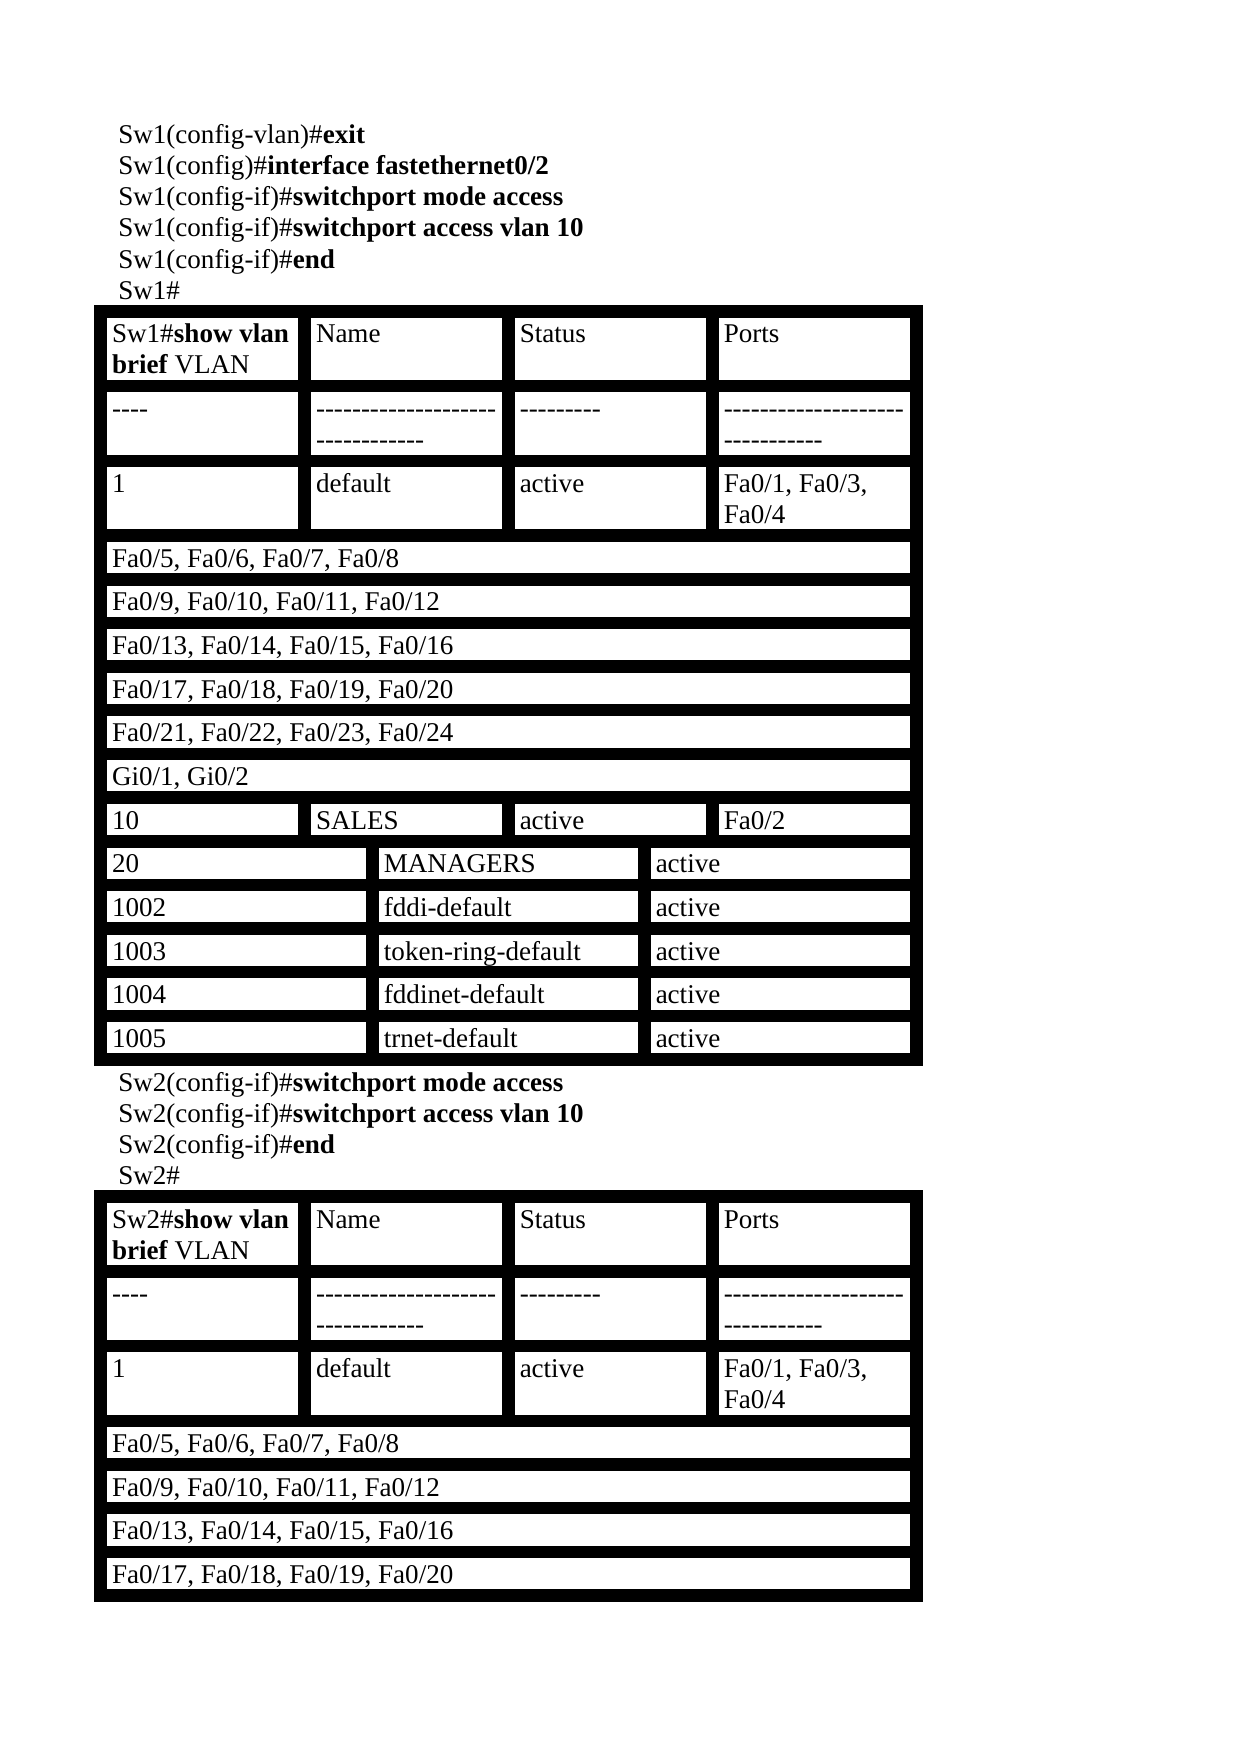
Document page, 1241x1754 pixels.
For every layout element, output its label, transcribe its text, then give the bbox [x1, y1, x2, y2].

table_cell Fa0/21, Fa0/22, Fa0/23, Fa0/24 [107, 716, 910, 748]
table_cell --------- [515, 1278, 706, 1340]
table_cell Gi0/1, Gi0/2 [107, 760, 910, 791]
text Sw1(config-if)#switchport access vlan 10 [118, 212, 1122, 243]
table_cell active [651, 891, 910, 922]
table_cell active [651, 848, 910, 878]
table_cell Fa0/1, Fa0/3, Fa0/4 [719, 467, 910, 529]
text Sw1(config-vlan)#exit [118, 118, 1122, 149]
text Sw2(config-if)#switchport access vlan 10 [118, 1097, 1122, 1128]
text Sw1(config-if)#end [118, 243, 1122, 274]
table_header Sw1#show vlan brief VLAN [107, 318, 298, 380]
table_header Ports [719, 1203, 910, 1265]
table_cell Fa0/9, Fa0/10, Fa0/11, Fa0/12 [107, 1471, 910, 1502]
table_cell active [651, 1022, 910, 1053]
table_cell default [311, 467, 502, 529]
table_cell fddi-default [379, 891, 638, 922]
table_cell token-ring-default [379, 935, 638, 966]
text Sw2# [118, 1159, 1122, 1190]
table_cell Fa0/1, Fa0/3, Fa0/4 [719, 1352, 910, 1414]
text Sw1(config-if)#switchport mode access [118, 180, 1122, 212]
table_cell active [515, 1352, 706, 1414]
text Sw2(config-if)#switchport mode access [118, 1066, 1122, 1097]
table_header Ports [719, 318, 910, 380]
table_cell 20 [107, 848, 366, 878]
table_cell -------------------------------- [311, 1278, 502, 1340]
table_cell active [515, 804, 706, 835]
table_header Status [515, 1203, 706, 1265]
table_cell ------------------------------- [719, 392, 910, 454]
table_cell ---- [107, 392, 298, 454]
table_cell Fa0/5, Fa0/6, Fa0/7, Fa0/8 [107, 1427, 910, 1458]
table_cell 1003 [107, 935, 366, 966]
table_cell active [651, 935, 910, 966]
table_cell Fa0/9, Fa0/10, Fa0/11, Fa0/12 [107, 586, 910, 617]
text Sw2(config-if)#end [118, 1128, 1122, 1159]
table_cell 1 [107, 467, 298, 529]
table_cell Fa0/17, Fa0/18, Fa0/19, Fa0/20 [107, 673, 910, 704]
table_cell active [515, 467, 706, 529]
table_header Status [515, 318, 706, 380]
table_header Sw2#show vlan brief VLAN [107, 1203, 298, 1265]
table_cell default [311, 1352, 502, 1414]
table_cell active [651, 978, 910, 1009]
table_header Name [311, 1203, 502, 1265]
table_cell 1002 [107, 891, 366, 922]
table_cell MANAGERS [379, 848, 638, 878]
table_cell 1005 [107, 1022, 366, 1053]
table_cell Fa0/17, Fa0/18, Fa0/19, Fa0/20 [107, 1558, 910, 1589]
table_cell 10 [107, 804, 298, 835]
table_cell Fa0/2 [719, 804, 910, 835]
table_cell ---- [107, 1278, 298, 1340]
table_cell SALES [311, 804, 502, 835]
table_cell ------------------------------- [719, 1278, 910, 1340]
table_cell 1004 [107, 978, 366, 1009]
text Sw1# [118, 274, 1122, 305]
table_cell --------- [515, 392, 706, 454]
table_cell trnet-default [379, 1022, 638, 1053]
table_header Name [311, 318, 502, 380]
table_cell -------------------------------- [311, 392, 502, 454]
text Sw1(config)#interface fastethernet0/2 [118, 149, 1122, 180]
table_cell Fa0/13, Fa0/14, Fa0/15, Fa0/16 [107, 1514, 910, 1546]
table_cell Fa0/13, Fa0/14, Fa0/15, Fa0/16 [107, 629, 910, 660]
table_cell Fa0/5, Fa0/6, Fa0/7, Fa0/8 [107, 542, 910, 573]
table_cell fddinet-default [379, 978, 638, 1009]
table_cell 1 [107, 1352, 298, 1414]
